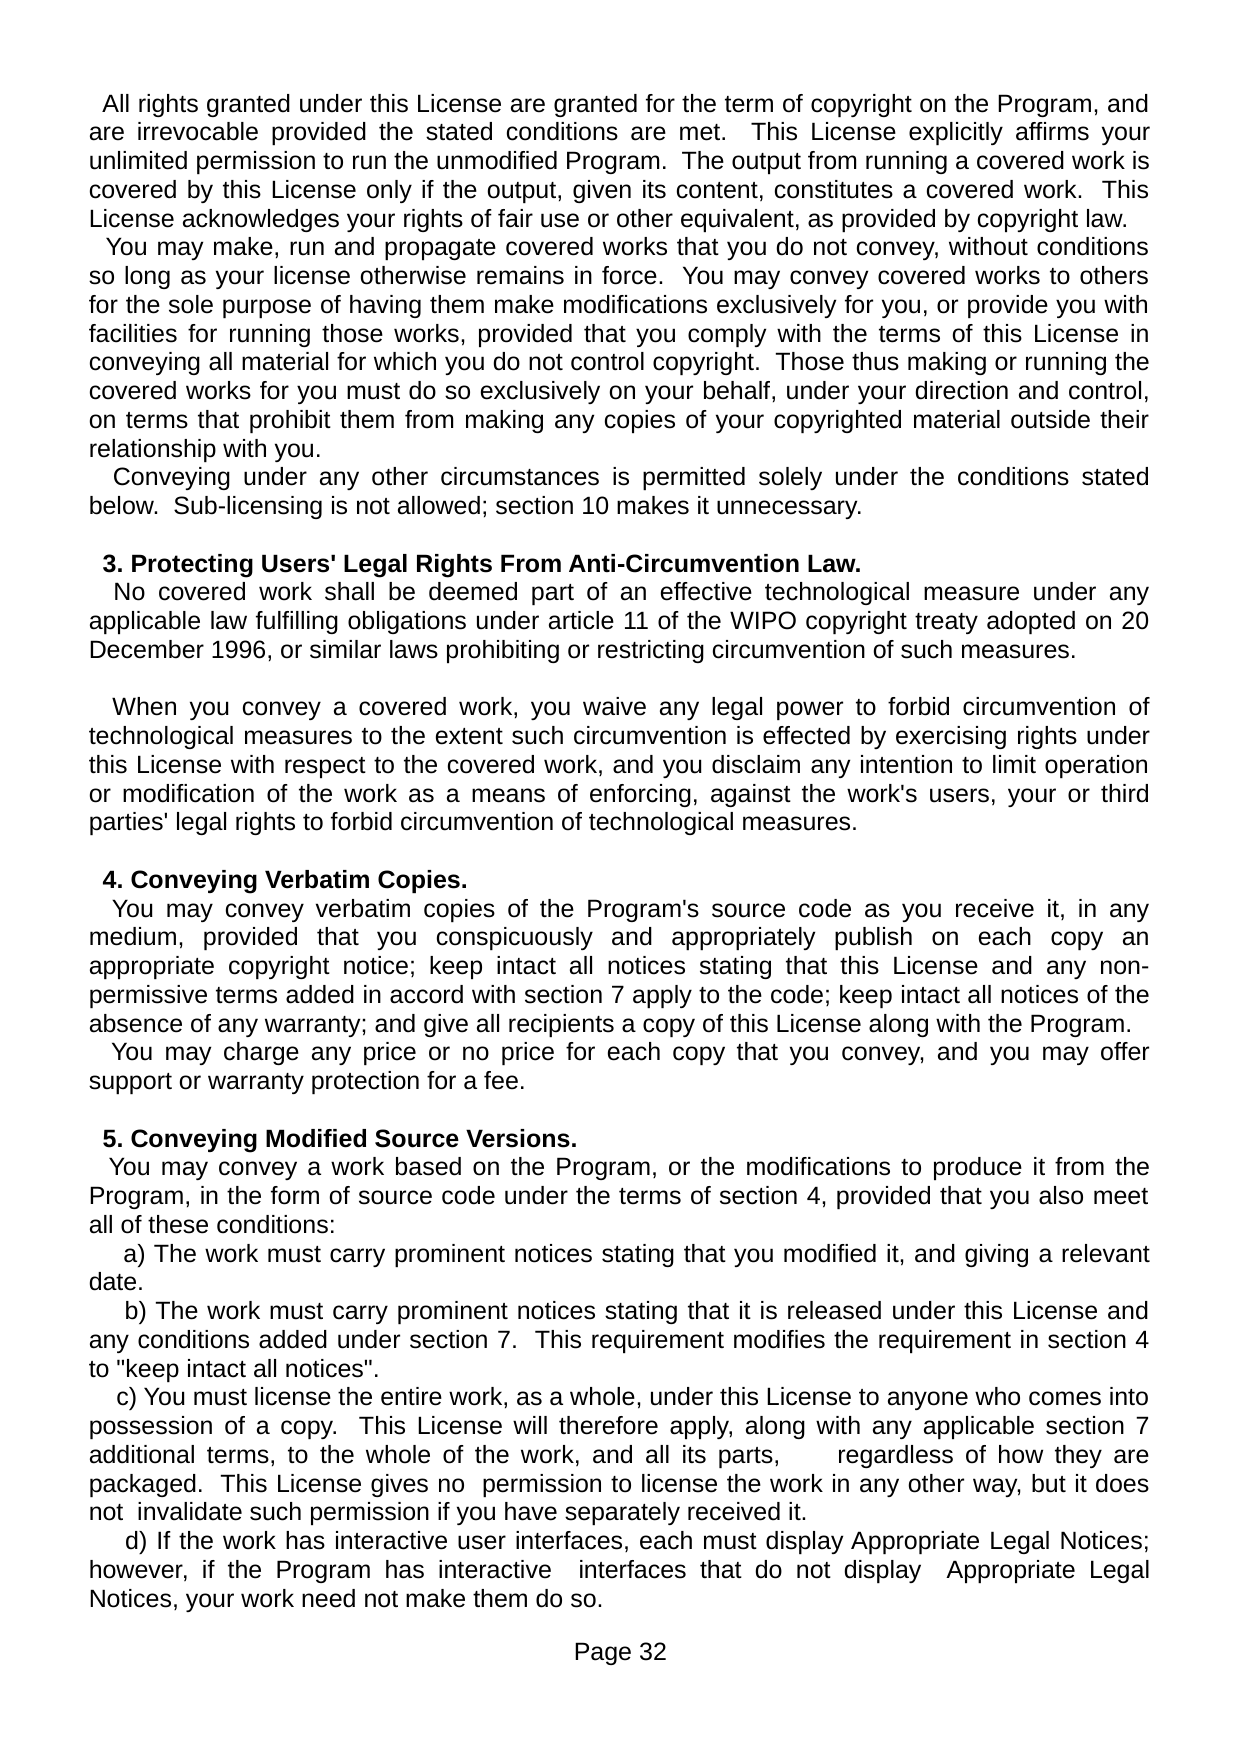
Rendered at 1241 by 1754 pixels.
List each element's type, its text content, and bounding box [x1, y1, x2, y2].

text Conveying under any other circumstances is permitted solely under the conditions stated below. Sub-licensing is not allowed; section 10 makes it unnecessary. [88, 462, 1152, 520]
text No covered work shall be deemed part of an effective technological measure under any applicable law fulfilling obligations under article 11 of the WIPO copyright treaty adopted on 20 December 1996, or similar laws prohibiting or restricting circumvention of such measures. [88, 577, 1152, 663]
text b) The work must carry prominent notices stating that it is released under this License and any conditions added under section 7. This requirement modifies the requirement in section 4 to "keep intact all notices". [88, 1296, 1152, 1382]
text 4. Conveying Verbatim Copies. [88, 865, 1152, 893]
text You may make, run and propagate covered works that you do not convey, without conditions so long as your license otherwise remains in force. You may convey covered works to others for the sole purpose of having them make modifications exclusively for you, or provide you with facilities for running those works, provided that you comply with the terms of this License in conveying all material for which you do not control copyright. Those thus making or running the covered works for you must do so exclusively on your behalf, under your direction and control, on terms that prohibit them from making any copies of your copyrighted material outside their relationship with you. [88, 232, 1152, 462]
text d) If the work has interactive user interfaces, each must display Appropriate Legal Notices; however, if the Program has interactive interfaces that do not display Appropriate Legal Notices, your work need not make them do so. [88, 1526, 1152, 1612]
text All rights granted under this License are granted for the term of copyright on the Program, and are irrevocable provided the stated conditions are met. This License explicitly affirms your unlimited permission to run the unmodified Program. The output from running a covered work is covered by this License only if the output, given its content, constitutes a covered work. This License acknowledges your rights of fair use or other equivalent, as provided by copyright law. [88, 88, 1152, 232]
text 3. Protecting Users' Legal Rights From Anti-Circumvention Law. [88, 548, 1152, 577]
text 5. Conveying Modified Source Versions. [88, 1123, 1152, 1152]
text When you convey a covered work, you waive any legal power to forbid circumvention of technological measures to the extent such circumvention is effected by exercising rights under this License with respect to the covered work, and you disclaim any intention to limit operation or modification of the work as a means of enforcing, against the work's users, your or third parties' legal rights to forbid circumvention of technological measures. [88, 692, 1152, 836]
text a) The work must carry prominent notices stating that you modified it, and giving a relevant date. [88, 1238, 1152, 1296]
text You may charge any price or no price for each copy that you convey, and you may offer support or warranty protection for a fee. [88, 1037, 1152, 1095]
text You may convey verbatim copies of the Program's source code as you receive it, in any medium, provided that you conspicuously and appropriately publish on each copy an appropriate copyright notice; keep intact all notices stating that this License and any non-permissive terms added in accord with section 7 apply to the code; keep intact all notices of the absence of any warranty; and give all recipients a copy of this License along with the Program. [88, 893, 1152, 1037]
text You may convey a work based on the Program, or the modifications to produce it from the Program, in the form of source code under the terms of section 4, provided that you also meet all of these conditions: [88, 1152, 1152, 1238]
text c) You must license the entire work, as a whole, under this License to anyone who comes into possession of a copy. This License will therefore apply, along with any applicable section 7 additional terms, to the whole of the work, and all its parts, regardless of how they are packaged. This License gives no permission to license the work in any other way, but it does not invalidate such permission if you have separately received it. [88, 1382, 1152, 1526]
